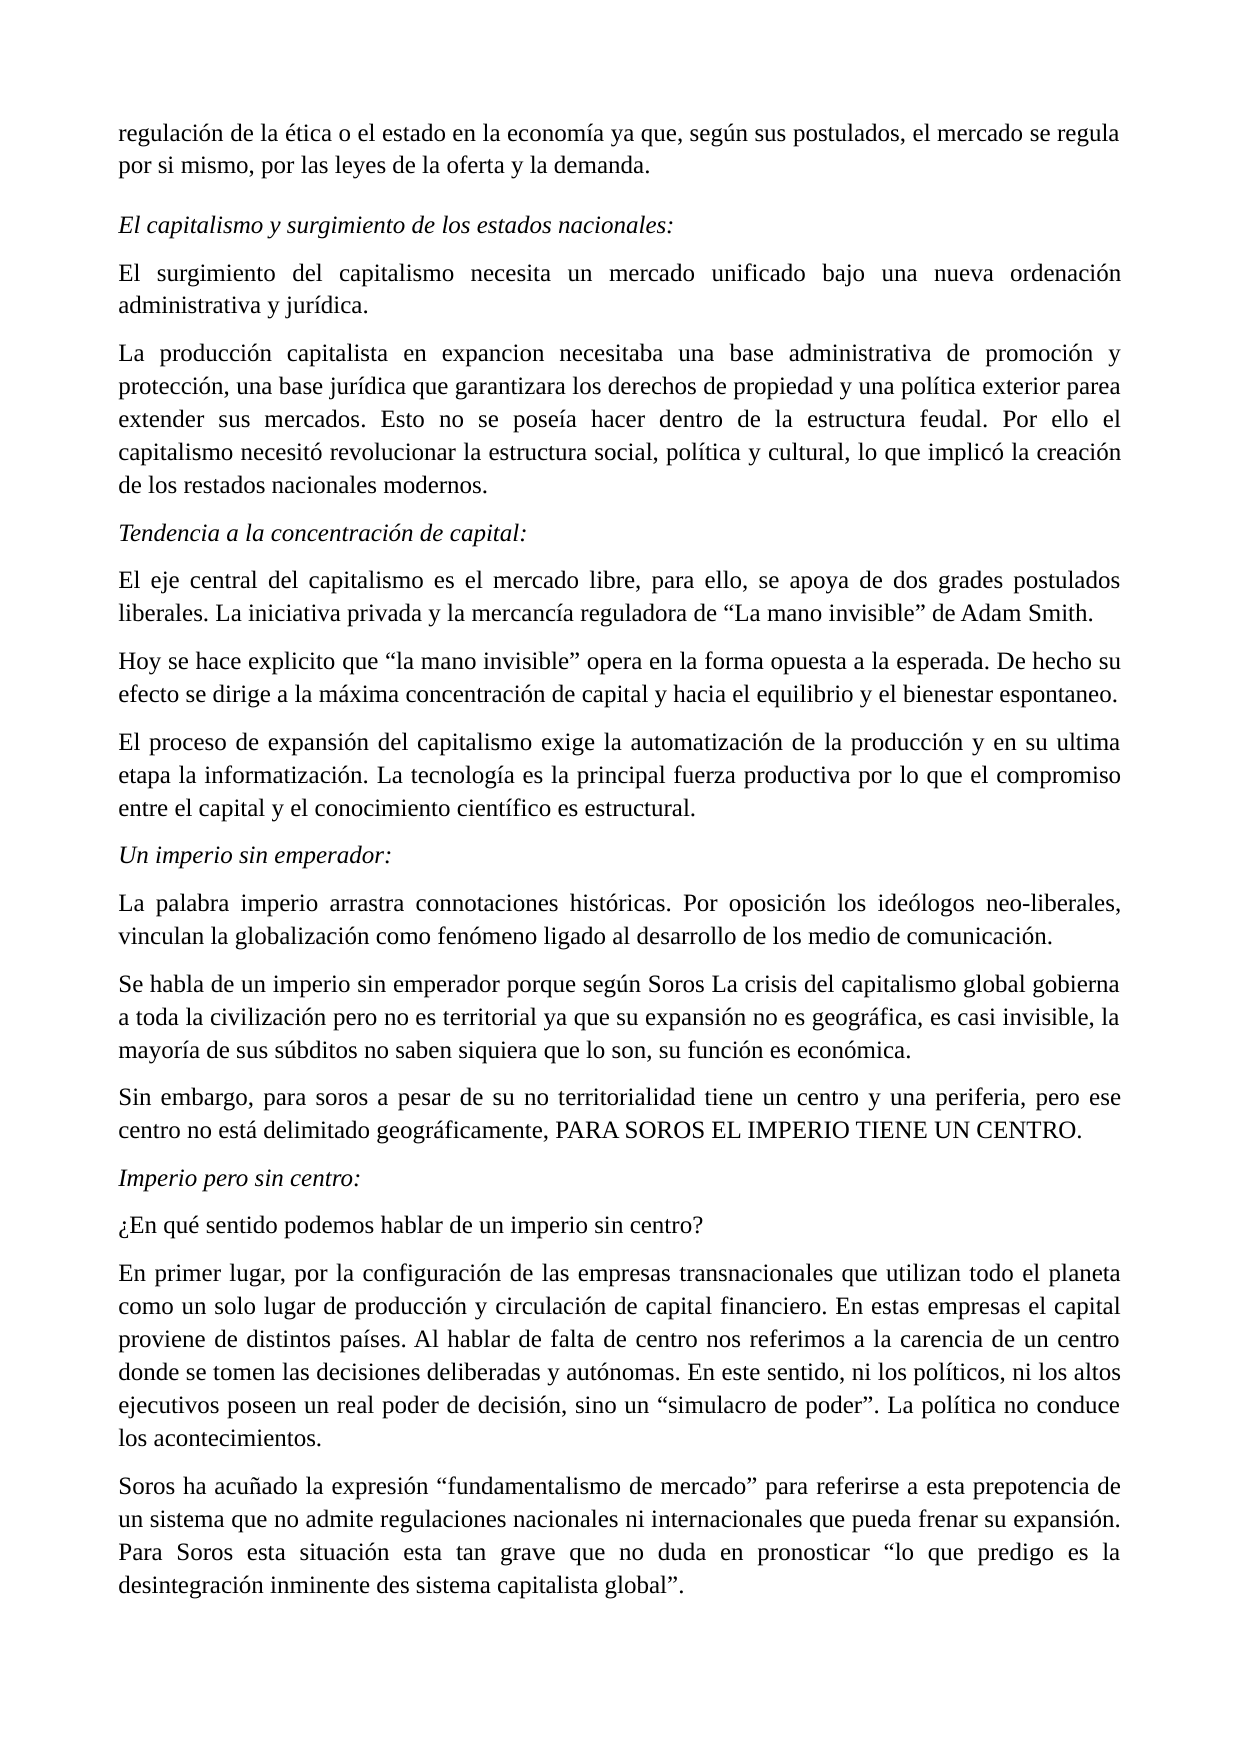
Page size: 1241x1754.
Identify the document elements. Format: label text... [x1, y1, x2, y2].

text Se habla de un imperio sin emperador porque según Soros La crisis del capitalismo global gobierna a toda la civilización pero no es territorial ya que su expansión no es geográfica, es casi invisible, la mayoría de sus súbditos no saben siquiera que lo son, su función es económica. [118, 969, 1122, 1063]
text Sin embargo, para soros a pesar de su no territorialidad tiene un centro y una periferia, pero ese centro no está delimitado geográficamente, PARA SOROS EL IMPERIO TIENE UN CENTRO. [118, 1082, 1122, 1144]
text Imperio pero sin centro: [118, 1163, 1122, 1192]
text El surgimiento del capitalismo necesita un mercado unificado bajo una nueva ordenación administrativa y jurídica. [118, 258, 1122, 319]
text El proceso de expansión del capitalismo exige la automatización de la producción y en su ultima etapa la informatización. La tecnología es la principal fuerza productiva por lo que el compromiso entre el capital y el conocimiento científico es estructural. [118, 727, 1122, 822]
text El eje central del capitalismo es el mercado libre, para ello, se apoya de dos grades postulados liberales. La iniciativa privada y la mercancía reguladora de “La mano invisible” de Adam Smith. [118, 566, 1122, 627]
list regulación de la ética o el estado en la economía ya que, según sus postulados, el mercado se regula por si mismo, por las leyes de la oferta y la demanda. [118, 118, 1122, 178]
text La producción capitalista en expancion necesitaba una base administrativa de promoción y protección, una base jurídica que garantizara los derechos de propiedad y una política exterior parea extender sus mercados. Esto no se poseía hacer dentro de la estructura feudal. Por ello el capitalismo necesitó revolucionar la estructura social, política y cultural, lo que implicó la creación de los restados nacionales modernos. [118, 338, 1122, 499]
text La palabra imperio arrastra connotaciones históricas. Por oposición los ideólogos neo-liberales, vinculan la globalización como fenómeno ligado al desarrollo de los medio de comunicación. [118, 888, 1122, 950]
text Un imperio sin emperador: [118, 840, 1122, 869]
text Tendencia a la concentración de capital: [118, 518, 1122, 547]
text ¿En qué sentido podemos hablar de un imperio sin centro? [118, 1211, 1122, 1239]
text El capitalismo y surgimiento de los estados nacionales: [118, 210, 1122, 239]
text Hoy se hace explicito que “la mano invisible” opera en la forma opuesta a la esperada. De hecho su efecto se dirige a la máxima concentración de capital y hacia el equilibrio y el bienestar espontaneo. [118, 646, 1122, 708]
text En primer lugar, por la configuración de las empresas transnacionales que utilizan todo el planeta como un solo lugar de producción y circulación de capital financiero. En estas empresas el capital proviene de distintos países. Al hablar de falta de centro nos referimos a la carencia de un centro donde se tomen las decisiones deliberadas y autónomas. En este sentido, ni los políticos, ni los altos ejecutivos poseen un real poder de decisión, sino un “simulacro de poder”. La política no conduce los acontecimientos. [118, 1258, 1122, 1452]
text Soros ha acuñado la expresión “fundamentalismo de mercado” para referirse a esta prepotencia de un sistema que no admite regulaciones nacionales ni internacionales que pueda frenar su expansión. Para Soros esta situación esta tan grave que no duda en pronosticar “lo que predigo es la desintegración inminente des sistema capitalista global”. [118, 1471, 1122, 1599]
